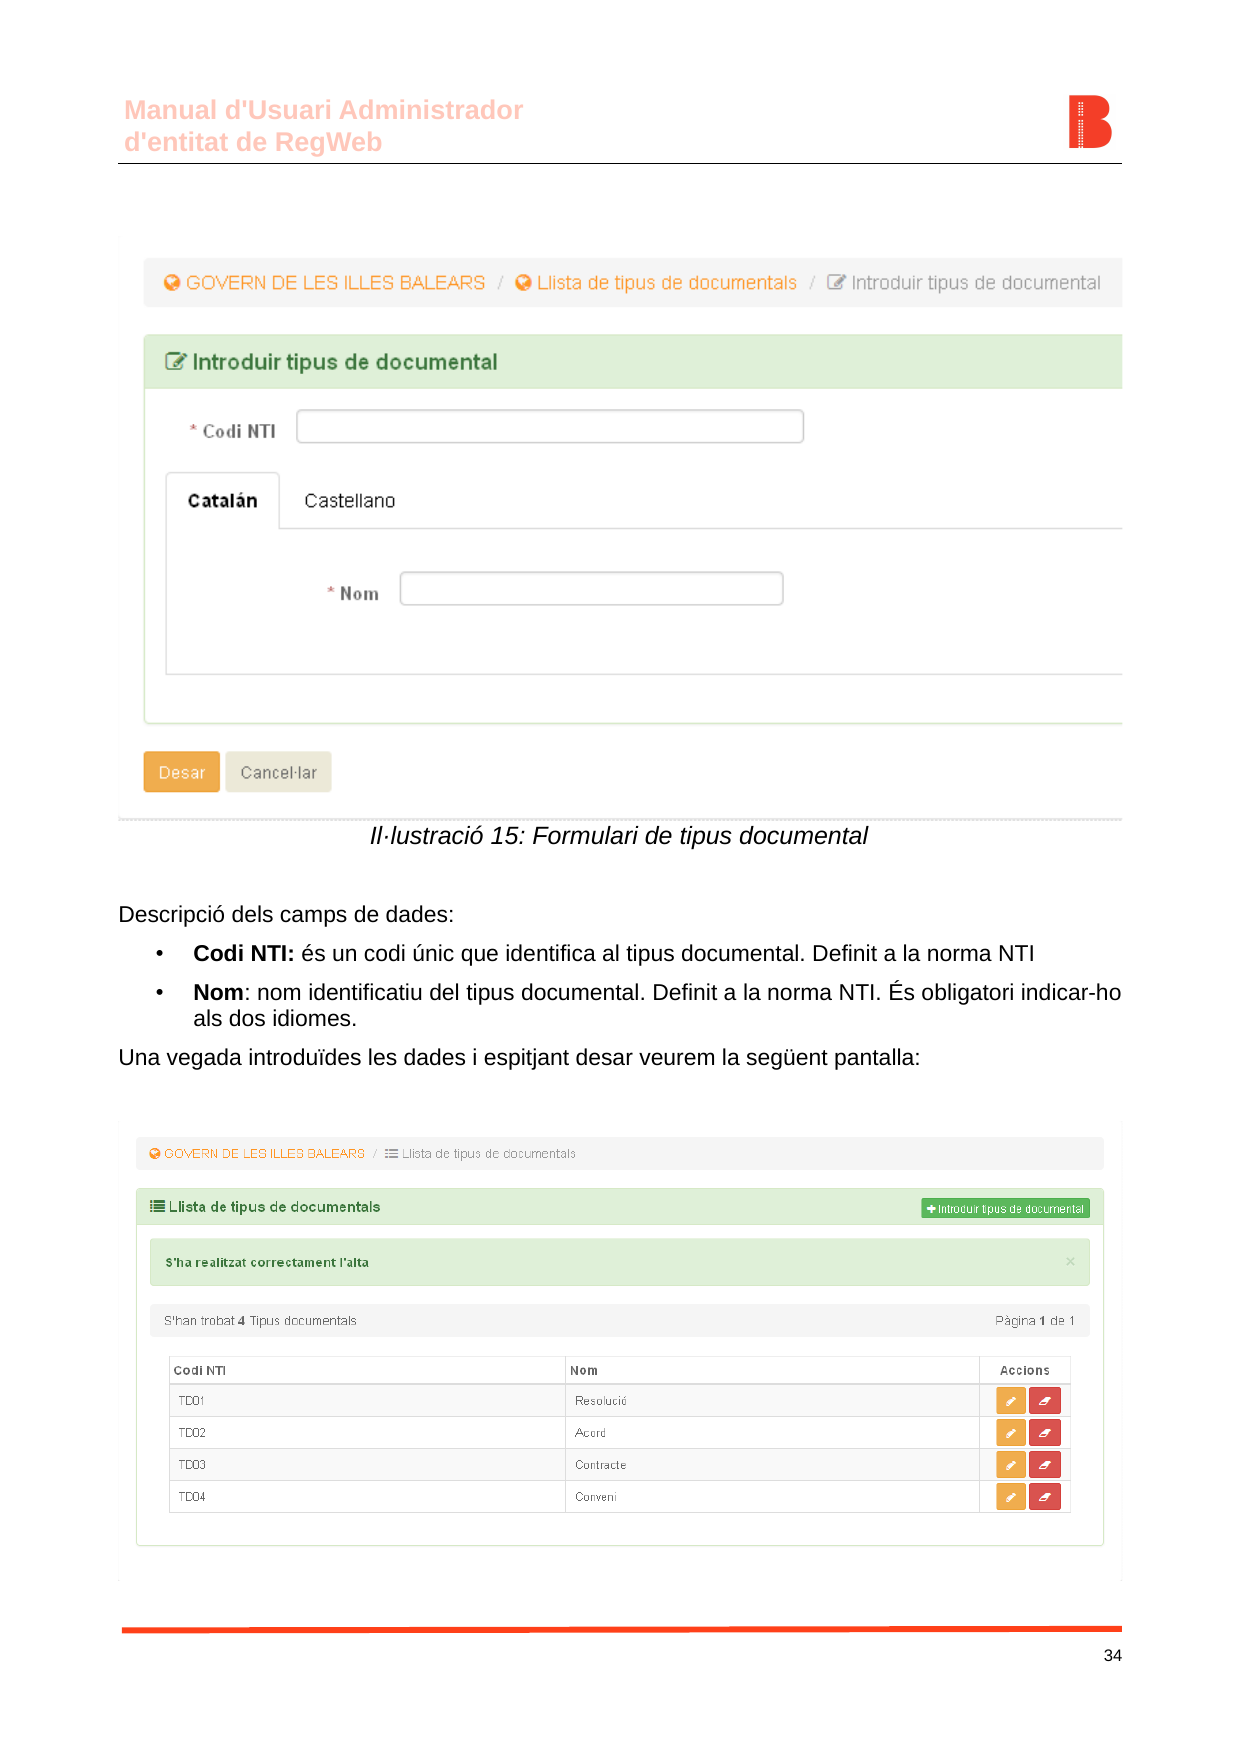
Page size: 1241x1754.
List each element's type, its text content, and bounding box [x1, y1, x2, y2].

list Codi NTI: és un codi únic que identifica al tipus documental. Definit a la norma NTI [156, 940, 1122, 966]
picture [118, 1121, 1123, 1581]
text Il·lustració 15: Formulari de tipus documental [118, 821, 1122, 849]
list Nom: nom identificatiu del tipus documental. Definit a la norma NTI. És obligatori indicar-ho als dos idiomes. [156, 979, 1122, 1031]
picture [118, 236, 1123, 821]
picture [1063, 94, 1117, 150]
text Una vegada introduïdes les dades i espitjant desar veurem la següent pantalla: [118, 1044, 1122, 1070]
text Descripció dels camps de dades: [118, 901, 1122, 927]
